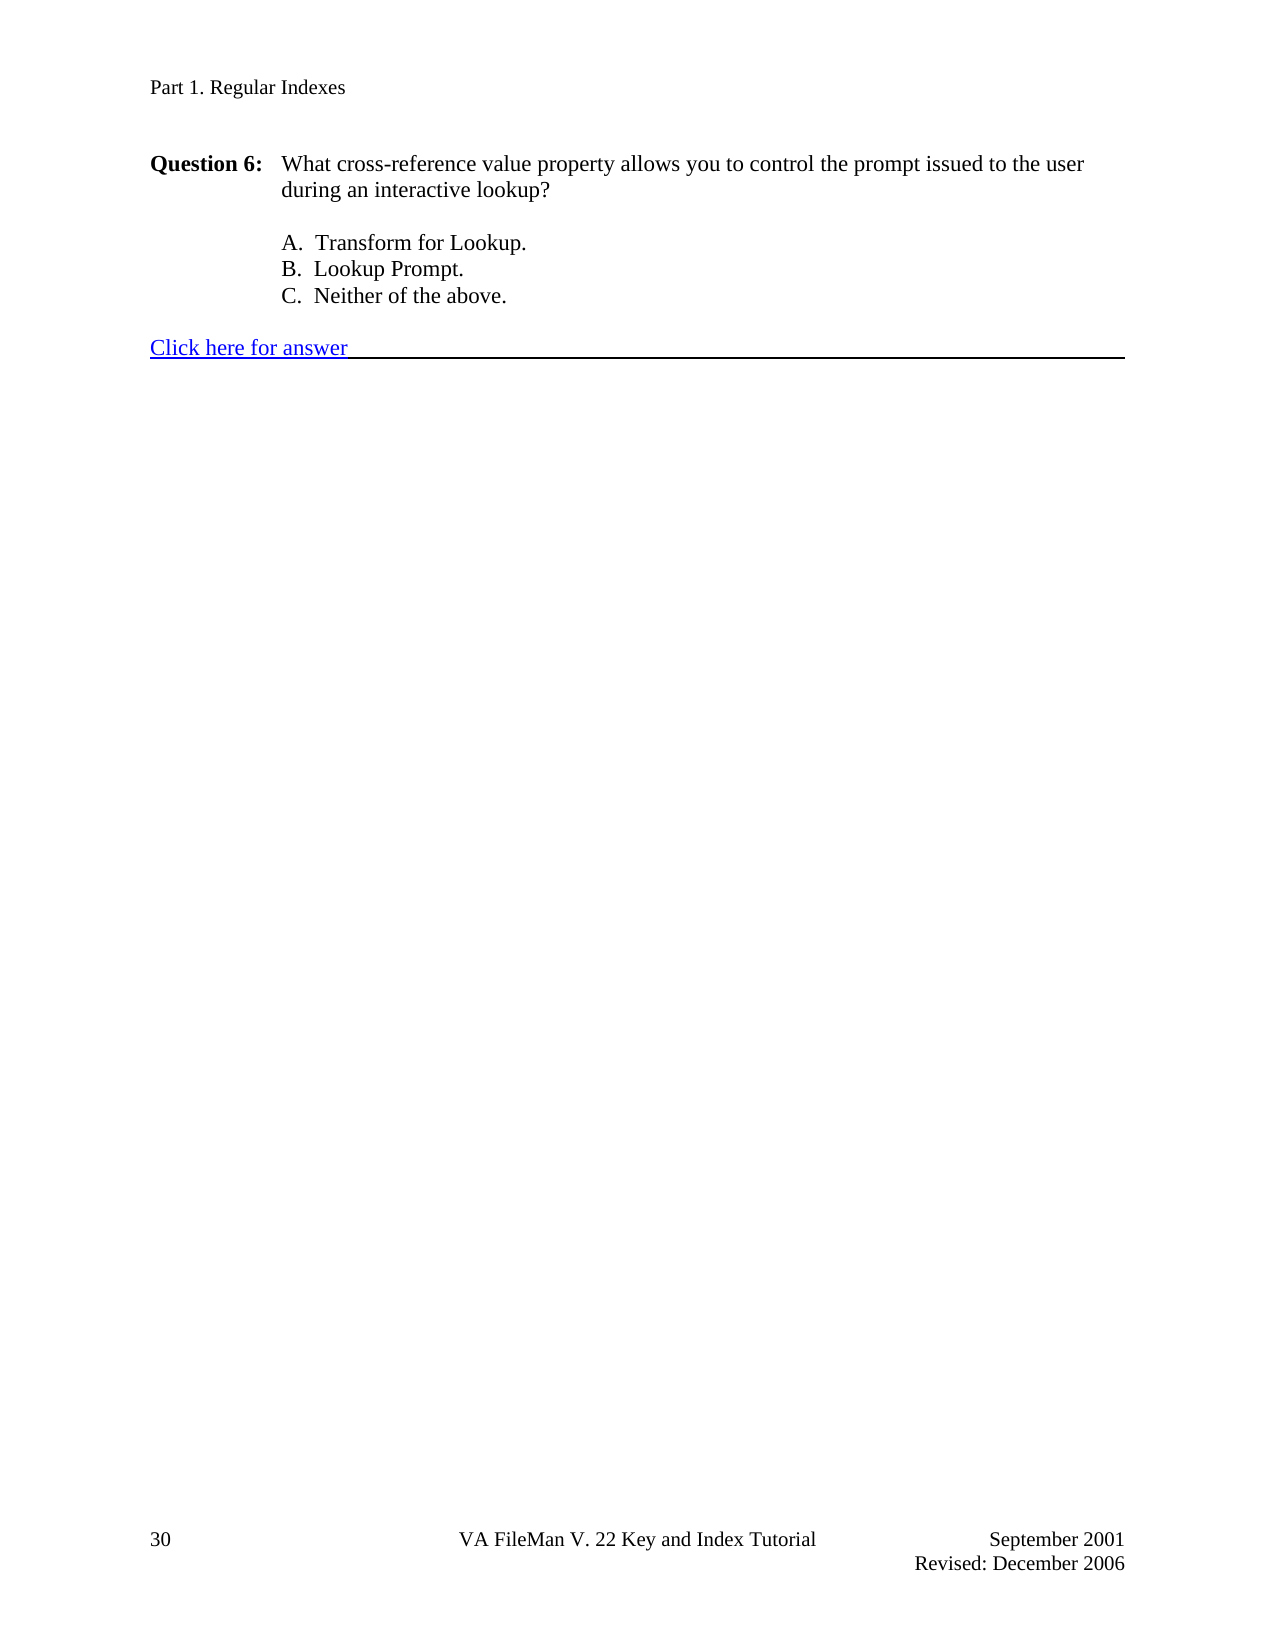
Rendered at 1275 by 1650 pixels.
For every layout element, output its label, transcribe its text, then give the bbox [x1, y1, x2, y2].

text Question 6: What cross-reference value property allows you to control the prompt issued to the user during an interactive lookup? [150, 150, 1125, 203]
text A. Transform for Lookup. B. Lookup Prompt. C. Neither of the above. [281, 229, 1125, 308]
text Click here for answer [150, 334, 1125, 357]
